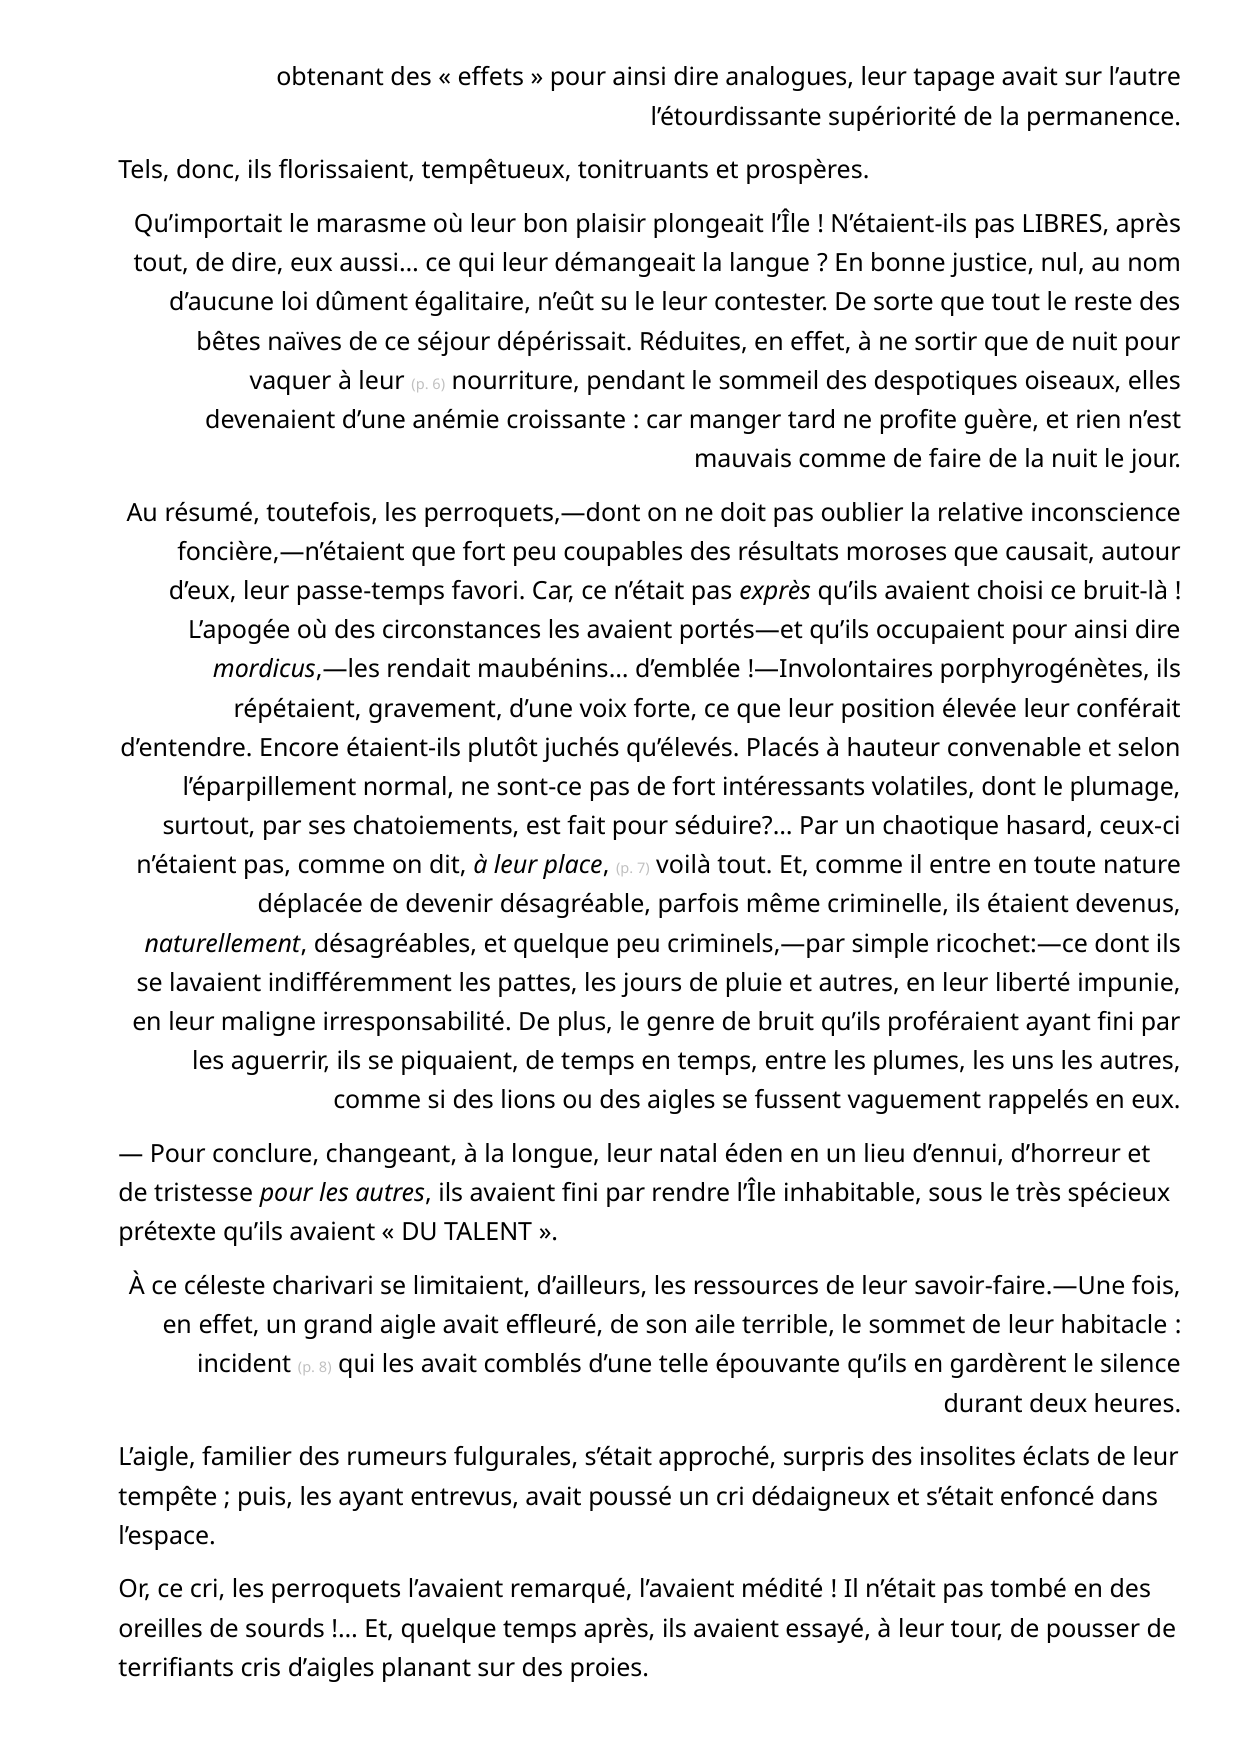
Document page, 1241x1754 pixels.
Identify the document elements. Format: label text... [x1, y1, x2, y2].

text Or, ce cri, les perroquets l’avaient remarqué, l’avaient médité ! Il n’était pas tombé en des oreilles de sourds !… Et, quelque temps après, ils avaient essayé, à leur tour, de pousser de terrifiants cris d’aigles planant sur des proies. [118, 1571, 1181, 1683]
text Qu’importait le marasme où leur bon plaisir plongeait l’Île ! N’étaient-ils pas LIBRES, après tout, de dire, eux aussi… ce qui leur démangeait la langue ? En bonne justice, nul, au nom d’aucune loi dûment égalitaire, n’eût su le leur contester. De sorte que tout le reste des bêtes naïves de ce séjour dépérissait. Réduites, en effet, à ne sortir que de nuit pour vaquer à leur (p. 6) nourriture, pendant le sommeil des despotiques oiseaux, elles devenaient d’une anémie croissante : car manger tard ne profite guère, et rien n’est mauvais comme de faire de la nuit le jour. [118, 206, 1181, 475]
text À ce céleste charivari se limitaient, d’ailleurs, les ressources de leur savoir-faire.—Une fois, en effet, un grand aigle avait effleuré, de son aile terrible, le sommet de leur habitacle : incident (p. 8) qui les avait comblés d’une telle épouvante qu’ils en gardèrent le silence durant deux heures. [118, 1268, 1181, 1419]
text Tels, donc, ils florissaient, tempêtueux, tonitruants et prospères. [118, 152, 1181, 186]
text obtenant des « effets » pour ainsi dire analogues, leur tapage avait sur l’autre l’étourdissante supériorité de la permanence. [118, 59, 1181, 132]
text Au résumé, toutefois, les perroquets,—dont on ne doit pas oublier la relative inconscience foncière,—n’étaient que fort peu coupables des résultats moroses que causait, autour d’eux, leur passe-temps favori. Car, ce n’était pas exprès qu’ils avaient choisi ce bruit-là ! L’apogée où des circonstances les avaient portés—et qu’ils occupaient pour ainsi dire mordicus,—les rendait maubénins… d’emblée !—Involontaires porphyrogénètes, ils répétaient, gravement, d’une voix forte, ce que leur position élevée leur conférait d’entendre. Encore étaient-ils plutôt juchés qu’élevés. Placés à hauteur convenable et selon l’éparpillement normal, ne sont-ce pas de fort intéressants volatiles, dont le plumage, surtout, par ses chatoiements, est fait pour séduire?… Par un chaotique hasard, ceux-ci n’étaient pas, comme on dit, à leur place, (p. 7) voilà tout. Et, comme il entre en toute nature déplacée de devenir désagréable, parfois même criminelle, ils étaient devenus, naturellement, désagréables, et quelque peu criminels,—par simple ricochet:—ce dont ils se lavaient indifféremment les pattes, les jours de pluie et autres, en leur liberté impunie, en leur maligne irresponsabilité. De plus, le genre de bruit qu’ils proféraient ayant fini par les aguerrir, ils se piquaient, de temps en temps, entre les plumes, les uns les autres, comme si des lions ou des aigles se fussent vaguement rappelés en eux. [118, 494, 1181, 1116]
text — Pour conclure, changeant, à la longue, leur natal éden en un lieu d’ennui, d’horreur et de tristesse pour les autres, ils avaient fini par rendre l’Île inhabitable, sous le très spécieux prétexte qu’ils avaient « DU TALENT ». [118, 1136, 1181, 1248]
text L’aigle, familier des rumeurs fulgurales, s’était approché, surpris des insolites éclats de leur tempête ; puis, les ayant entrevus, avait poussé un cri dédaigneux et s’était enfoncé dans l’espace. [118, 1439, 1181, 1551]
